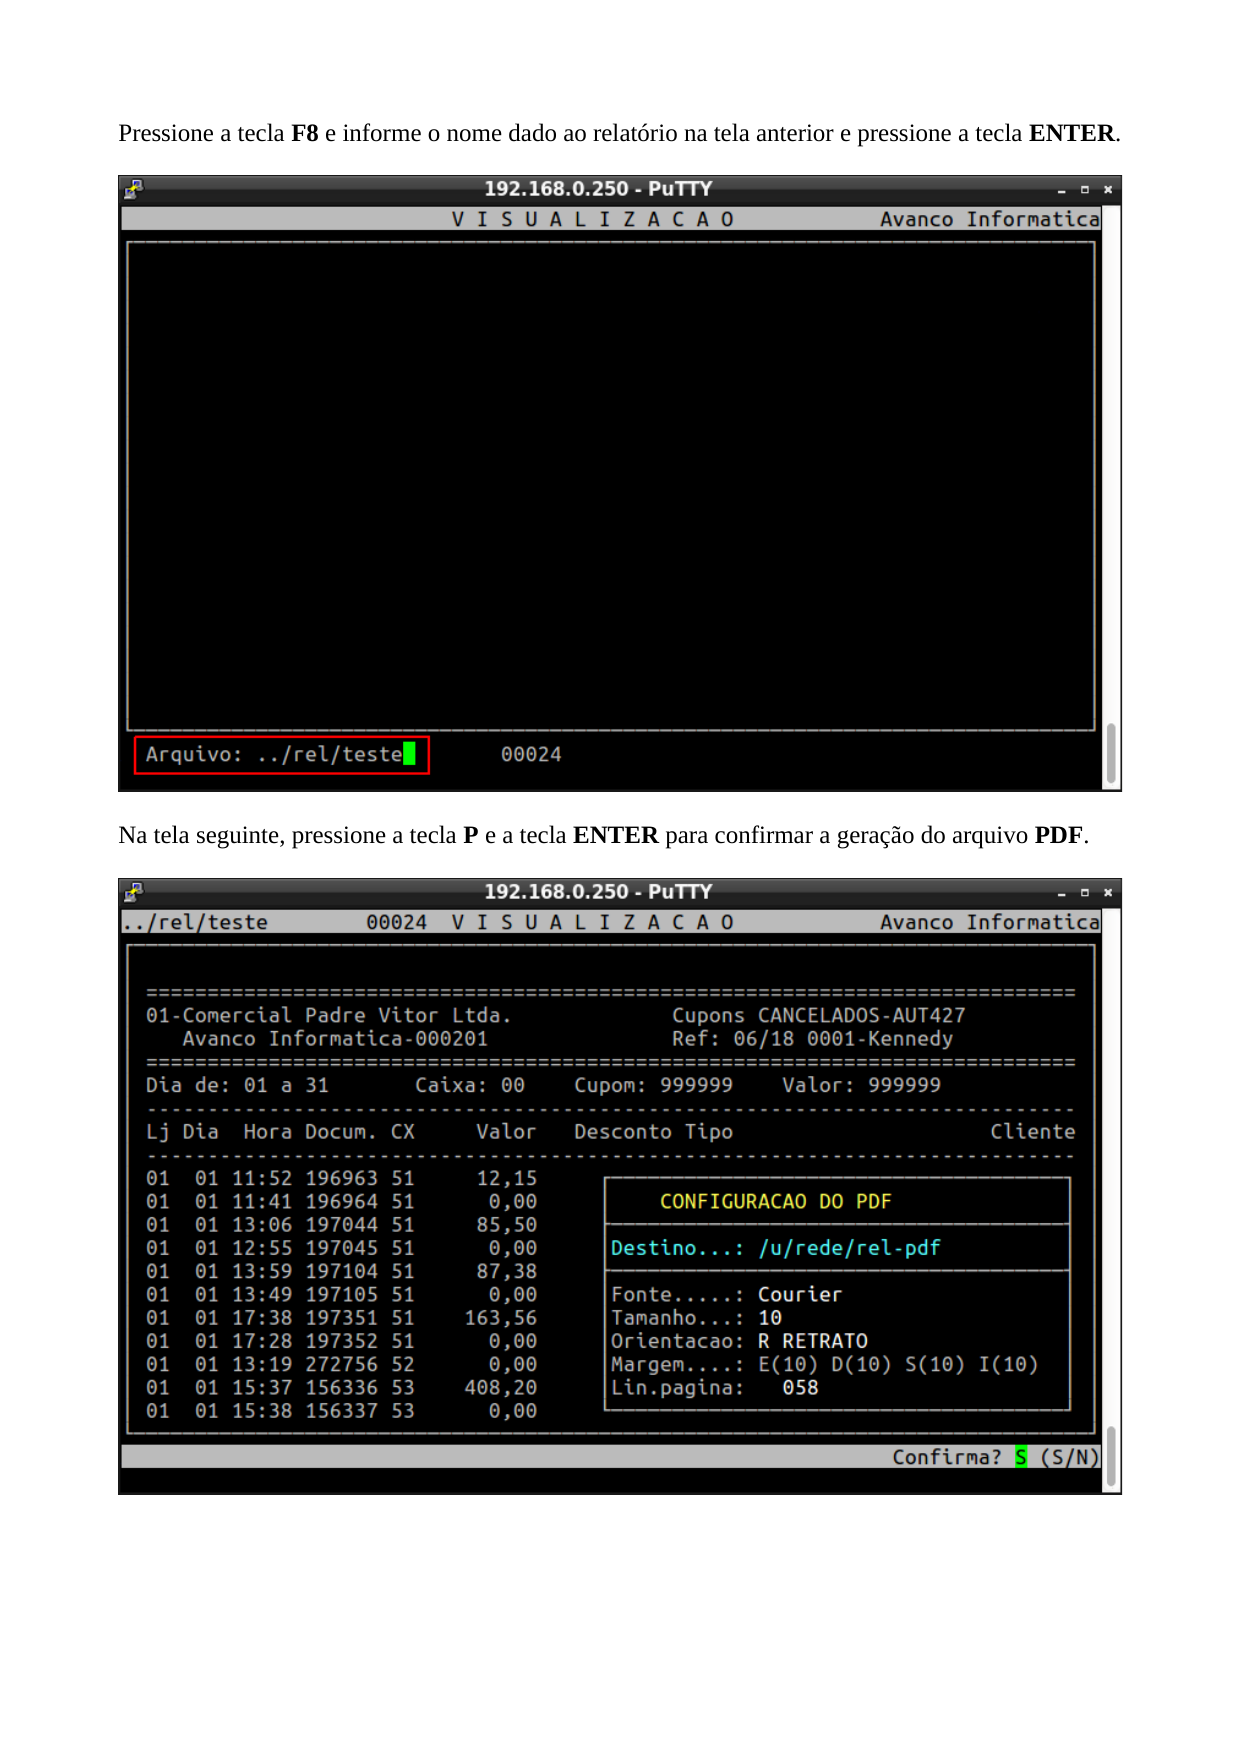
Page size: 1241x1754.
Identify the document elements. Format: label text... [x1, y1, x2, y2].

picture [118, 878, 1123, 1495]
picture [118, 175, 1123, 792]
text Na tela seguinte, pressione a tecla P e a tecla ENTER para confirmar a geração do arquivo PDF. [118, 821, 1122, 849]
text Pressione a tecla F8 e informe o nome dado ao relatório na tela anterior e pressione a tecla ENTER. [118, 118, 1122, 147]
